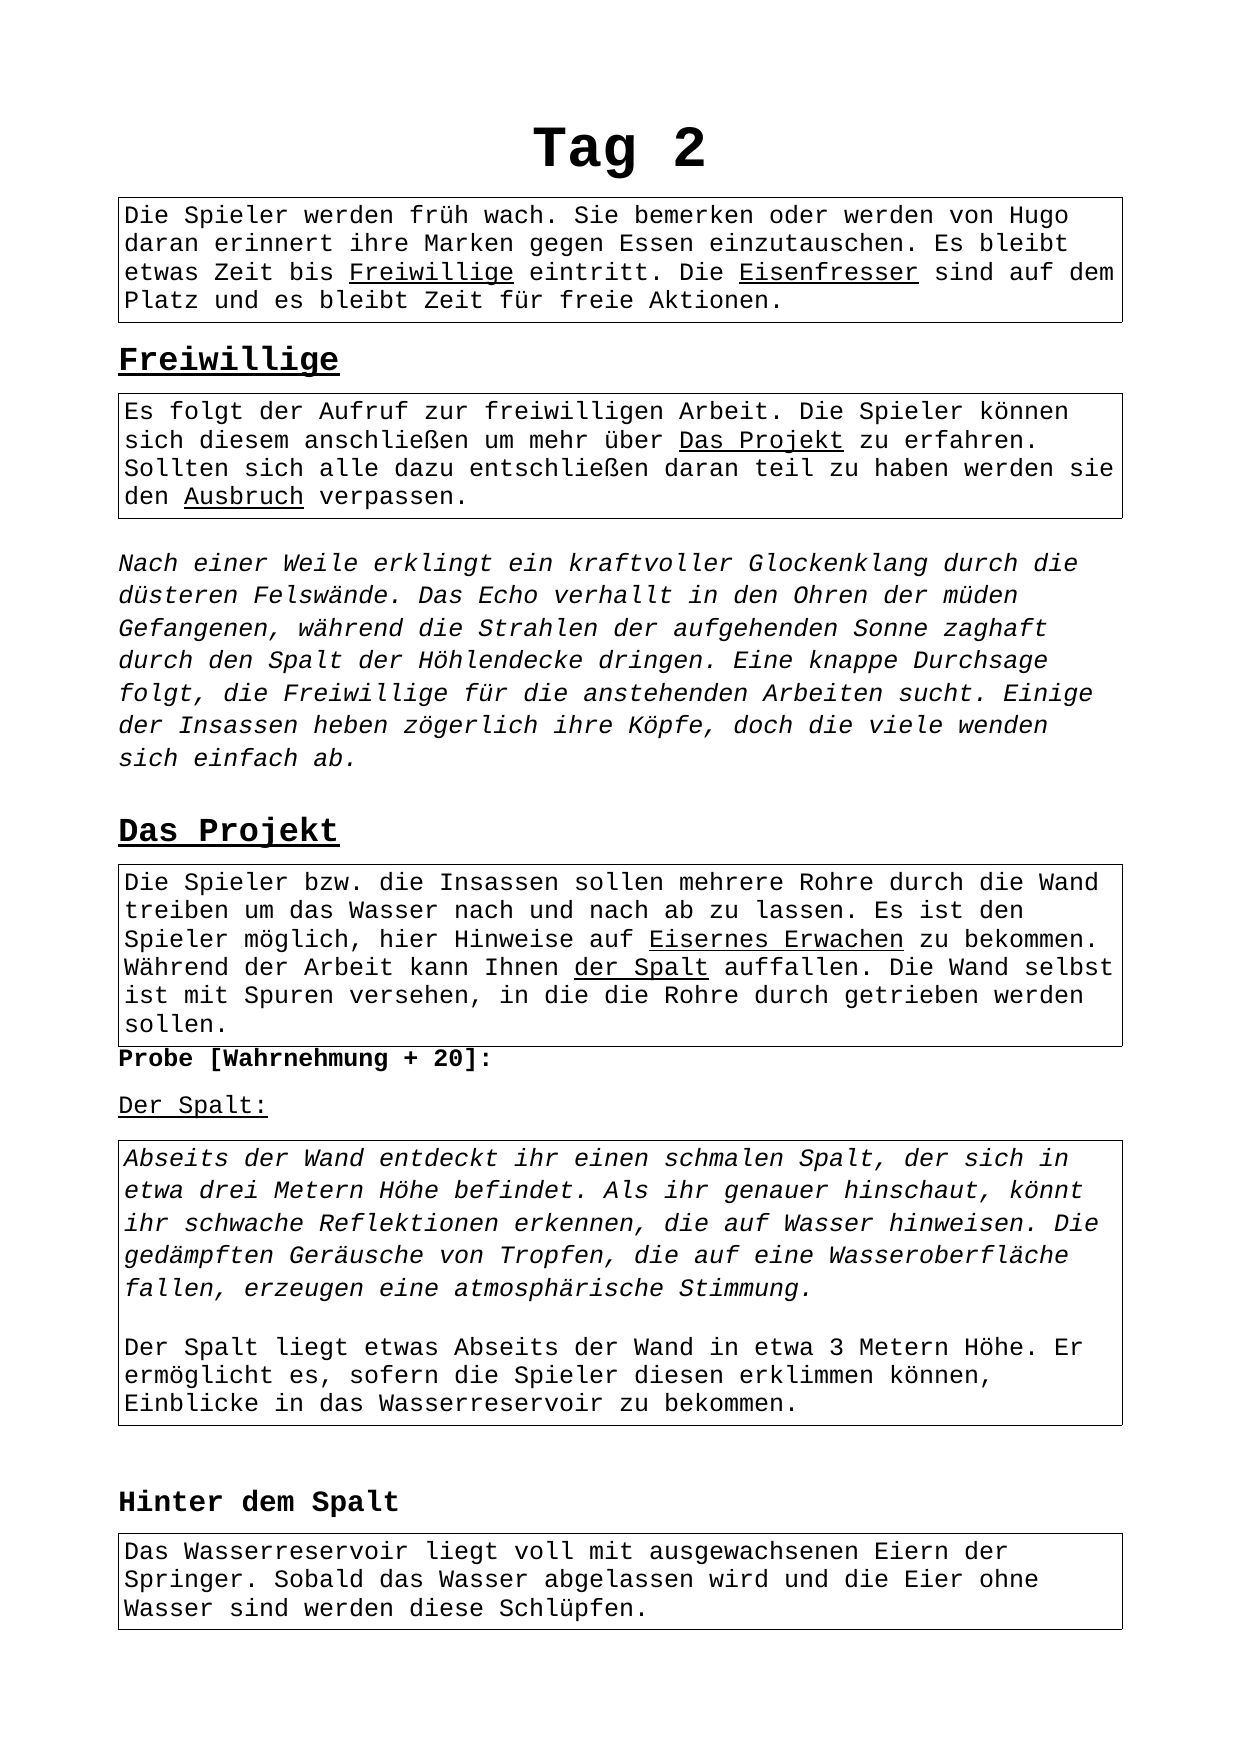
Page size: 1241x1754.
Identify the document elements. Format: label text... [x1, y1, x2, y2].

subtitle Freiwillige [118, 342, 1122, 381]
title Tag 2 [118, 118, 1122, 184]
text Nach einer Weile erklingt ein kraftvoller Glockenklang durch die düsteren Felswände. Das Echo verhallt in den Ohren der müden Gefangenen, während die Strahlen der aufgehenden Sonne zaghaft durch den Spalt der Höhlendecke dringen. Eine knappe Durchsage folgt, die Freiwillige für die anstehenden Arbeiten sucht. Einige der Insassen heben zögerlich ihre Köpfe, doch die viele wenden sich einfach ab. [118, 519, 1122, 774]
subtitle Hinter dem Spalt [118, 1487, 1122, 1520]
table_cell Der Spalt liegt etwas Abseits der Wand in etwa 3 Metern Höhe. Er ermöglicht es, sofern die Spieler diesen erklimmen können, Einblicke in das Wasserreservoir zu bekommen. [119, 1329, 1122, 1425]
text Probe [Wahrnehmung + 20]: [118, 1047, 1122, 1074]
table_header Die Spieler werden früh wach. Sie bemerken oder werden von Hugo daran erinnert ihre Marken gegen Essen einzutauschen. Es bleibt etwas Zeit bis Freiwillige eintritt. Die Eisenfresser sind auf dem Platz und es bleibt Zeit für freie Aktionen. [119, 198, 1122, 322]
table_header Das Wasserreservoir liegt voll mit ausgewachsenen Eiern der Springer. Sobald das Wasser abgelassen wird und die Eier ohne Wasser sind werden diese Schlüpfen. [119, 1534, 1122, 1629]
table_header Die Spieler bzw. die Insassen sollen mehrere Rohre durch die Wand treiben um das Wasser nach und nach ab zu lassen. Es ist den Spieler möglich, hier Hinweise auf Eisernes Erwachen zu bekommen. Während der Arbeit kann Ihnen der Spalt auffallen. Die Wand selbst ist mit Spuren versehen, in die die Rohre durch getrieben werden sollen. [119, 865, 1122, 1046]
subtitle Das Projekt [118, 813, 1122, 851]
table_header Es folgt der Aufruf zur freiwilligen Arbeit. Die Spieler können sich diesem anschließen um mehr über Das Projekt zu erfahren. Sollten sich alle dazu entschließen daran teil zu haben werden sie den Ausbruch verpassen. [119, 394, 1122, 518]
text Der Spalt: [118, 1093, 1122, 1121]
table_header Abseits der Wand entdeckt ihr einen schmalen Spalt, der sich in etwa drei Metern Höhe befindet. Als ihr genauer hinschaut, könnt ihr schwache Reflektionen erkennen, die auf Wasser hinweisen. Die gedämpften Geräusche von Tropfen, die auf eine Wasseroberfläche fallen, erzeugen eine atmosphärische Stimmung. [119, 1141, 1122, 1328]
